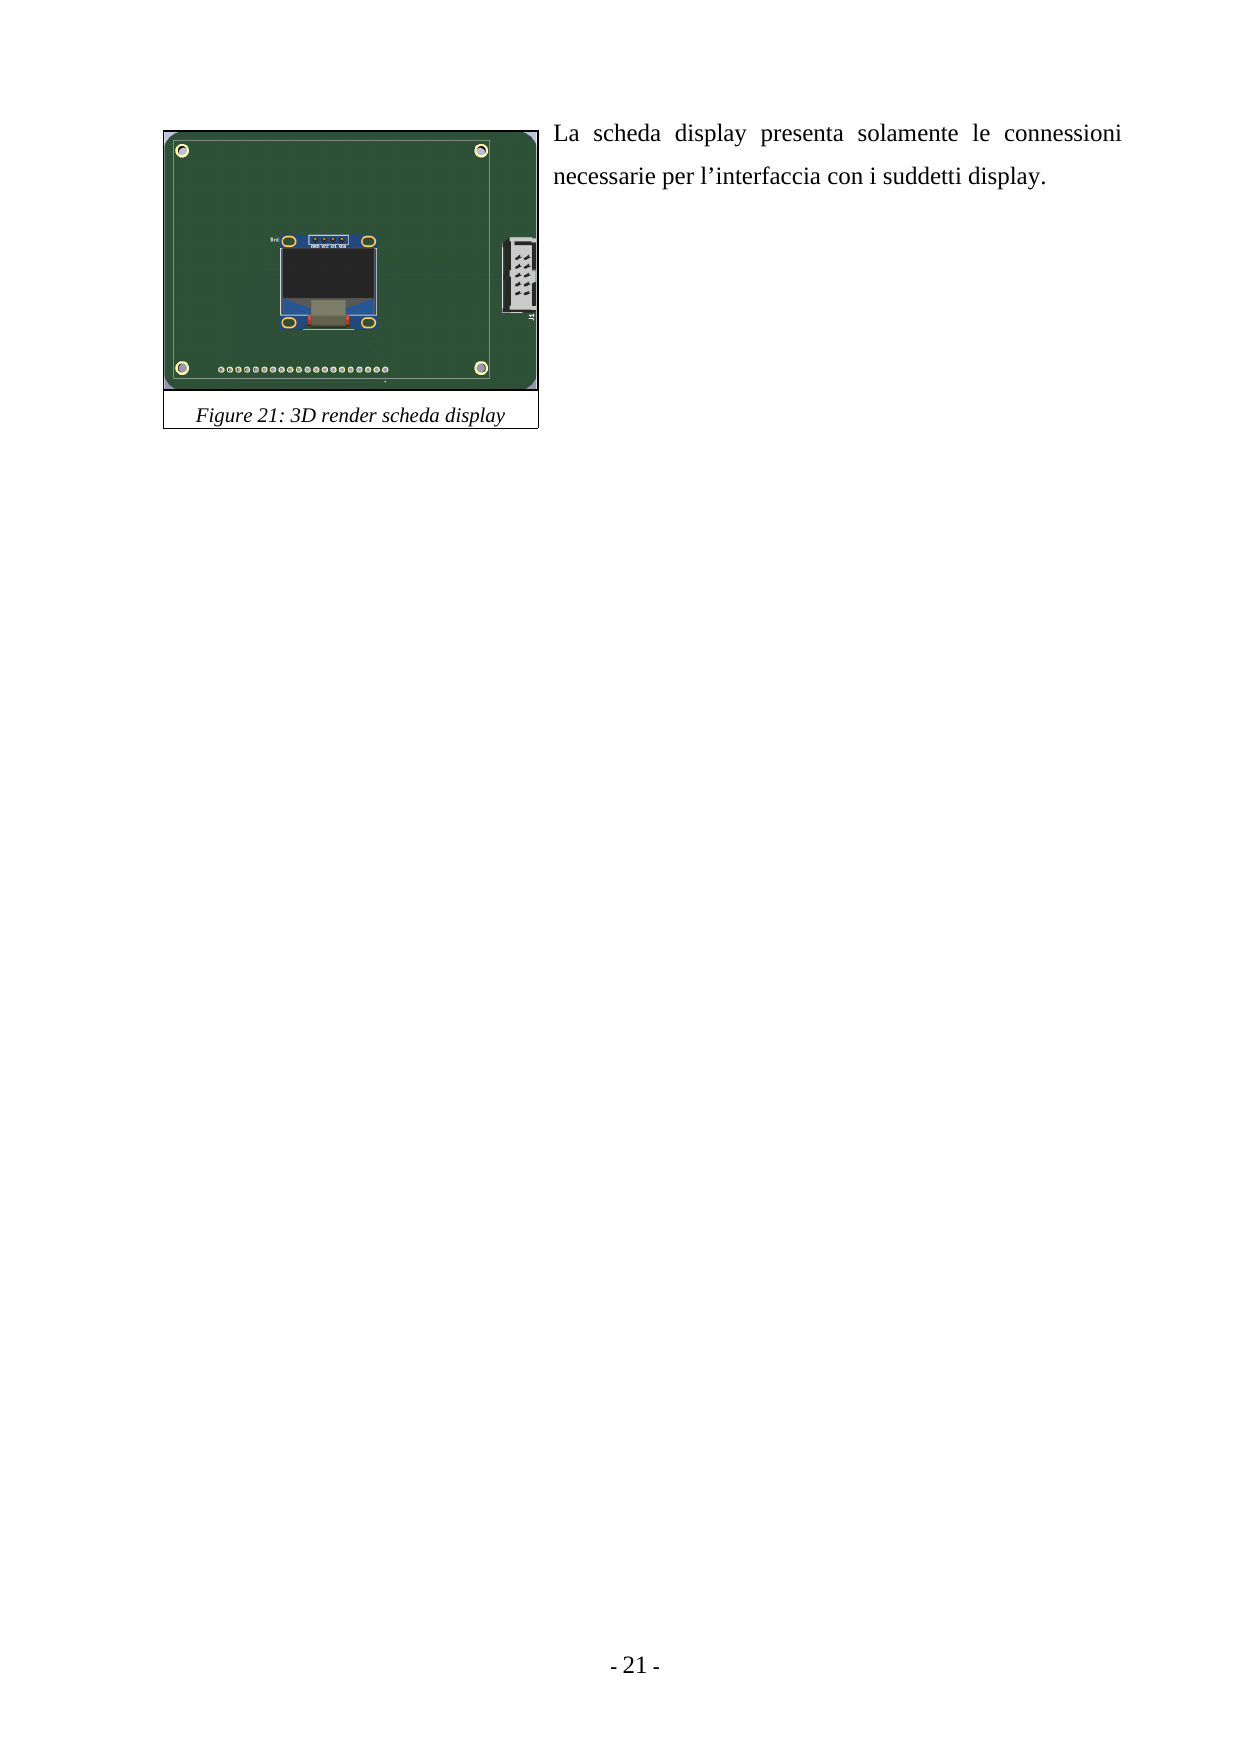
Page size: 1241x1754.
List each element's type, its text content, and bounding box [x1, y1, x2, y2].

picture [164, 132, 537, 389]
text Figure 21: 3D render scheda display [164, 391, 538, 427]
text La scheda display presenta solamente le connessioni necessarie per l’interfaccia con i suddetti display. [148, 118, 1122, 190]
